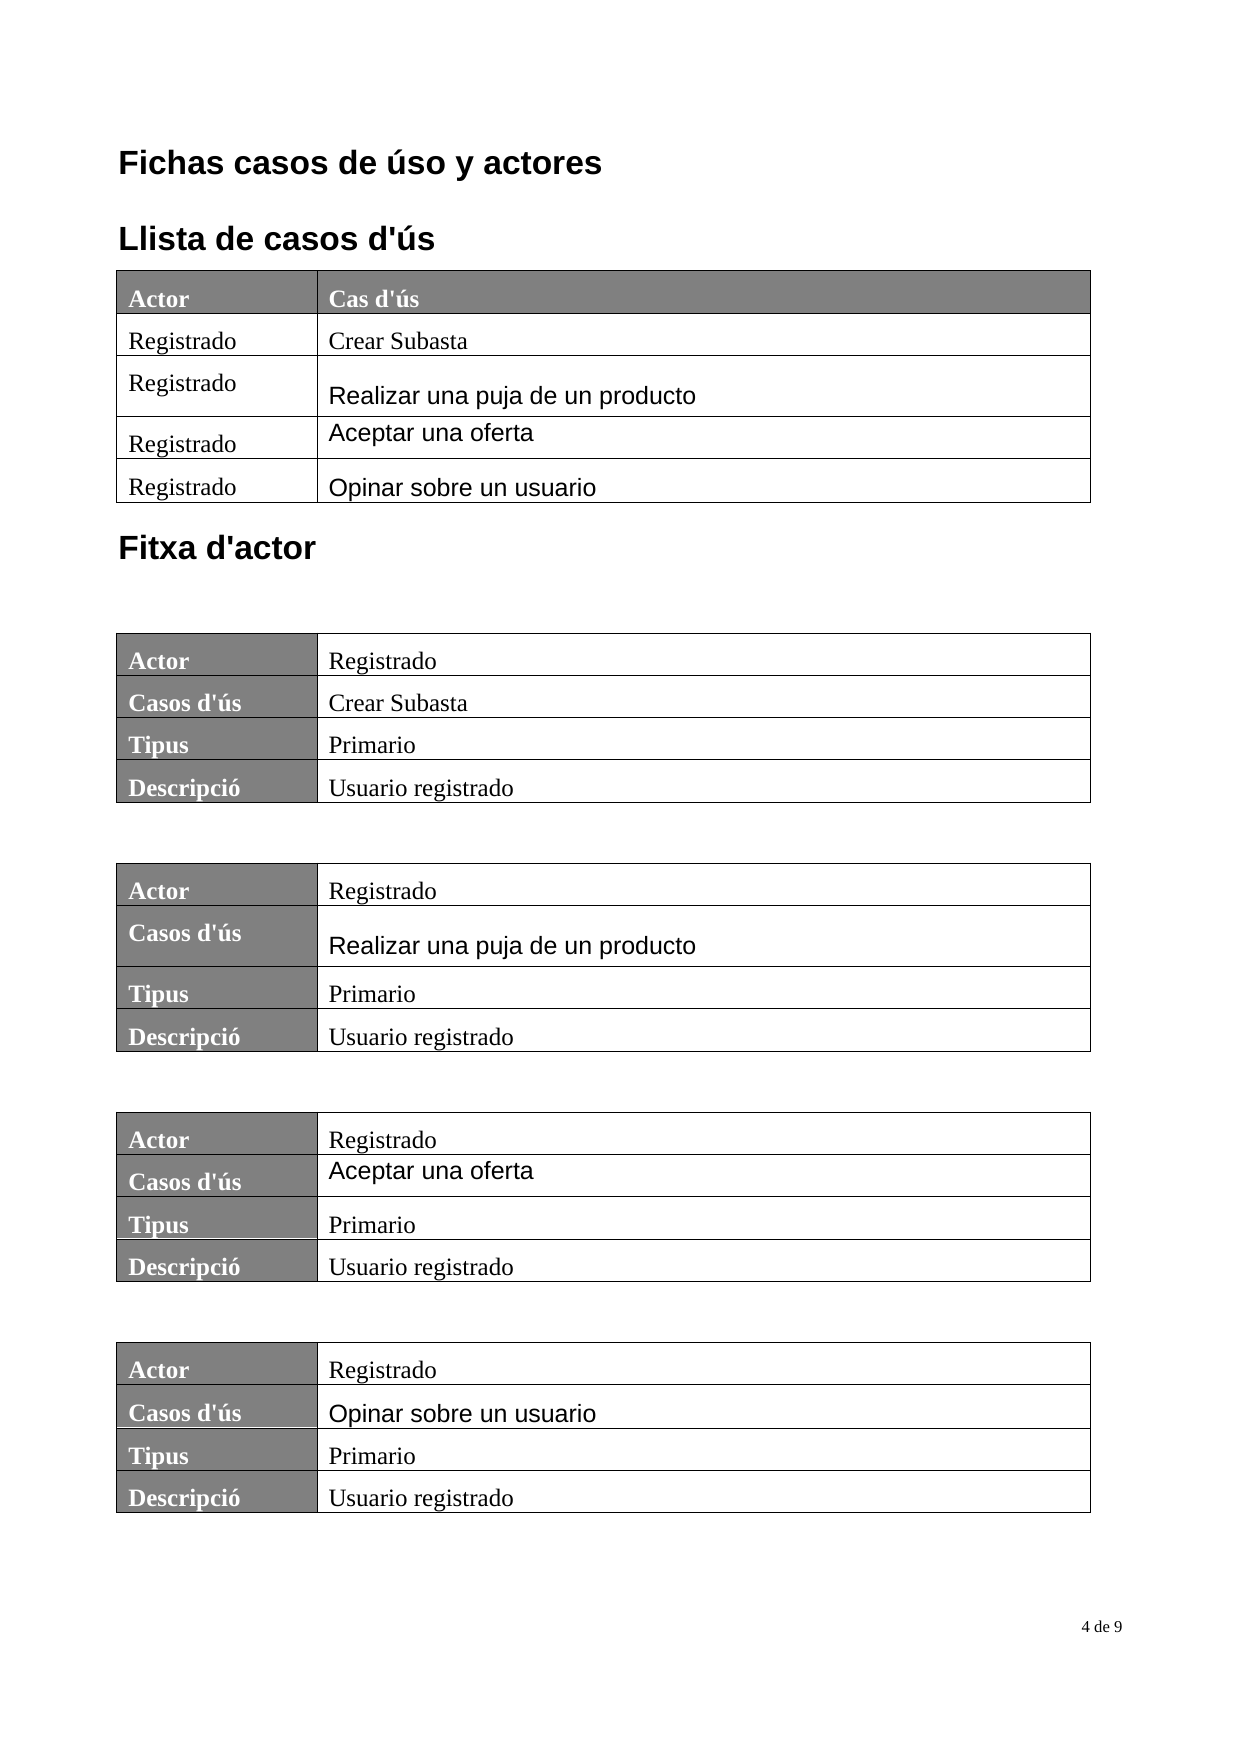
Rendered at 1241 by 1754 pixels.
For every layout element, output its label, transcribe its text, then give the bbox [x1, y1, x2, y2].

table_cell Primario [318, 967, 1090, 1008]
table_header Registrado [318, 1343, 1090, 1384]
table_cell Realizar una puja de un producto [318, 356, 1090, 416]
table_cell Registrado [117, 417, 317, 458]
table_cell Descripció [117, 1009, 317, 1051]
table_header Cas d'ús [318, 271, 1090, 313]
table_cell Casos d'ús [117, 1155, 317, 1196]
subtitle Fitxa d'actor [118, 528, 1122, 566]
table_cell Registrado [117, 356, 317, 416]
table_cell Casos d'ús [117, 906, 317, 966]
table_cell Usuario registrado [318, 1240, 1090, 1281]
table_header Actor [117, 634, 317, 675]
subtitle Fichas casos de úso y actores [118, 143, 1122, 182]
table_header Actor [117, 271, 317, 313]
table_header Registrado [318, 864, 1090, 905]
table_cell Opinar sobre un usuario [318, 1385, 1090, 1427]
table_cell Casos d'ús [117, 1385, 317, 1427]
table_cell Opinar sobre un usuario [318, 459, 1090, 502]
table_cell Registrado [117, 314, 317, 355]
table_cell Aceptar una oferta [318, 417, 1090, 458]
table_header Registrado [318, 1113, 1090, 1154]
table_cell Crear Subasta [318, 676, 1090, 717]
table_cell Usuario registrado [318, 760, 1090, 802]
table_cell Descripció [117, 1471, 317, 1512]
table_header Actor [117, 1113, 317, 1154]
table_cell Tipus [117, 1197, 317, 1238]
table_cell Tipus [117, 718, 317, 759]
table_cell Aceptar una oferta [318, 1155, 1090, 1196]
table_cell Registrado [117, 459, 317, 502]
table_header Actor [117, 864, 317, 905]
table_cell Usuario registrado [318, 1471, 1090, 1512]
table_cell Casos d'ús [117, 676, 317, 717]
table_cell Realizar una puja de un producto [318, 906, 1090, 966]
table_cell Descripció [117, 760, 317, 802]
table_cell Primario [318, 718, 1090, 759]
table_cell Tipus [117, 1429, 317, 1470]
table_cell Primario [318, 1197, 1090, 1238]
table_cell Descripció [117, 1240, 317, 1281]
table_cell Usuario registrado [318, 1009, 1090, 1051]
subtitle Llista de casos d'ús [118, 219, 1122, 258]
table_cell Crear Subasta [318, 314, 1090, 355]
table_cell Primario [318, 1429, 1090, 1470]
table_header Actor [117, 1343, 317, 1384]
table_cell Tipus [117, 967, 317, 1008]
table_header Registrado [318, 634, 1090, 675]
